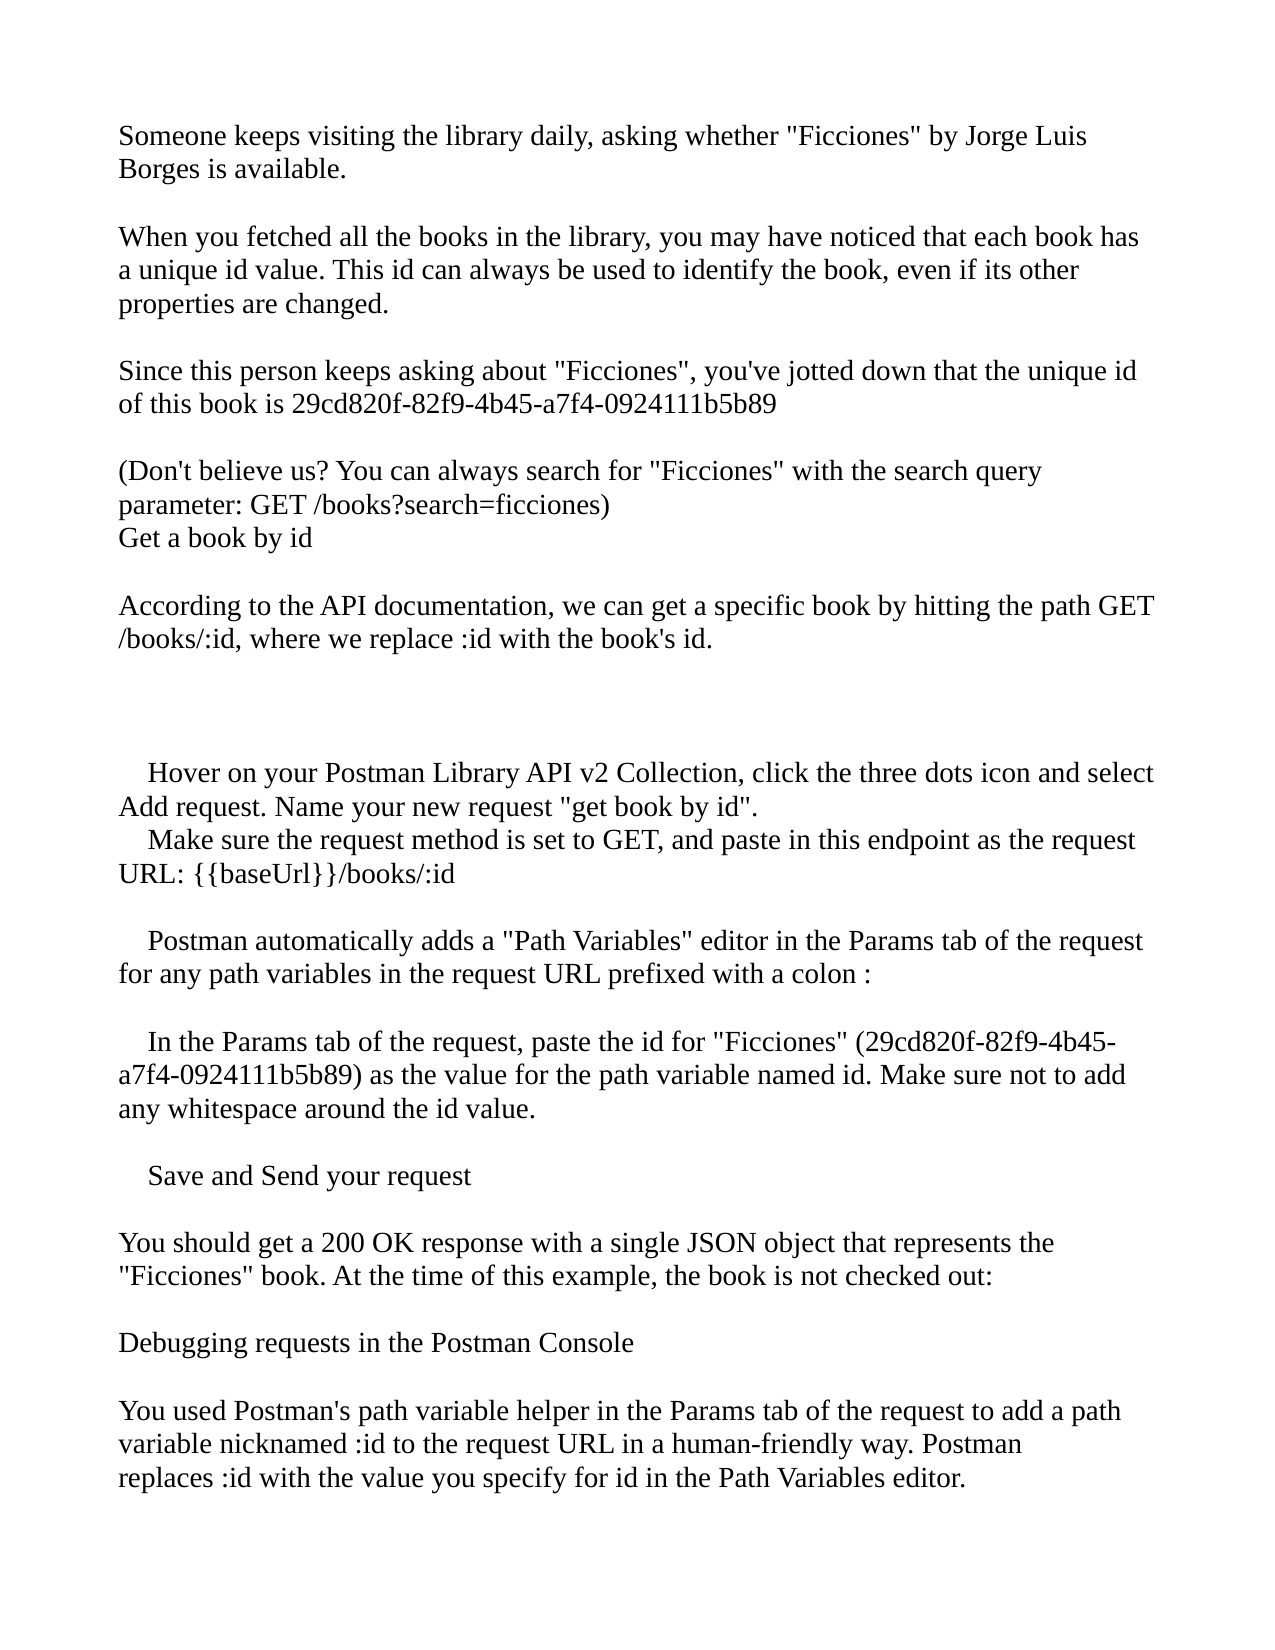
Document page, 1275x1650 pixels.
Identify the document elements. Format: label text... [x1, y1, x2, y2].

text According to the API documentation, we can get a specific book by hitting the path GET /books/:id, where we replace :id with the book's id. [118, 588, 1157, 655]
text (Don't believe us? You can always search for "Ficciones" with the search query parameter: GET /books?search=ficciones) [118, 453, 1157, 521]
text You should get a 200 OK response with a single JSON object that represents the "Ficciones" book. At the time of this example, the book is not checked out: [118, 1225, 1157, 1292]
text Hover on your Postman Library API v2 Collection, click the three dots icon and select Add request. Name your new request "get book by id". [118, 755, 1157, 822]
text In the Params tab of the request, paste the id for "Ficciones" (29cd820f-82f9-4b45-a7f4-0924111b5b89) as the value for the path variable named id. Make sure not to add any whitespace around the id value. [118, 1024, 1157, 1124]
text Make sure the request method is set to GET, and paste in this endpoint as the request URL: {{baseUrl}}/books/:id [118, 822, 1157, 889]
text Postman automatically adds a "Path Variables" editor in the Params tab of the request for any path variables in the request URL prefixed with a colon : [118, 923, 1157, 990]
text Since this person keeps asking about "Ficciones", you've jotted down that the unique id of this book is 29cd820f-82f9-4b45-a7f4-0924111b5b89 [118, 353, 1157, 420]
text Save and Send your request [118, 1158, 1157, 1191]
text Get a book by id [118, 521, 1157, 554]
text When you fetched all the books in the library, you may have noticed that each book has a unique id value. This id can always be used to identify the book, even if its other properties are changed. [118, 219, 1157, 319]
text Someone keeps visiting the library daily, asking whether "Ficciones" by Jorge Luis Borges is available. [118, 118, 1157, 185]
text You used Postman's path variable helper in the Params tab of the request to add a path variable nicknamed :id to the request URL in a human-friendly way. Postman replaces :id with the value you specify for id in the Path Variables editor. [118, 1393, 1157, 1493]
text Debugging requests in the Postman Console [118, 1326, 1157, 1359]
